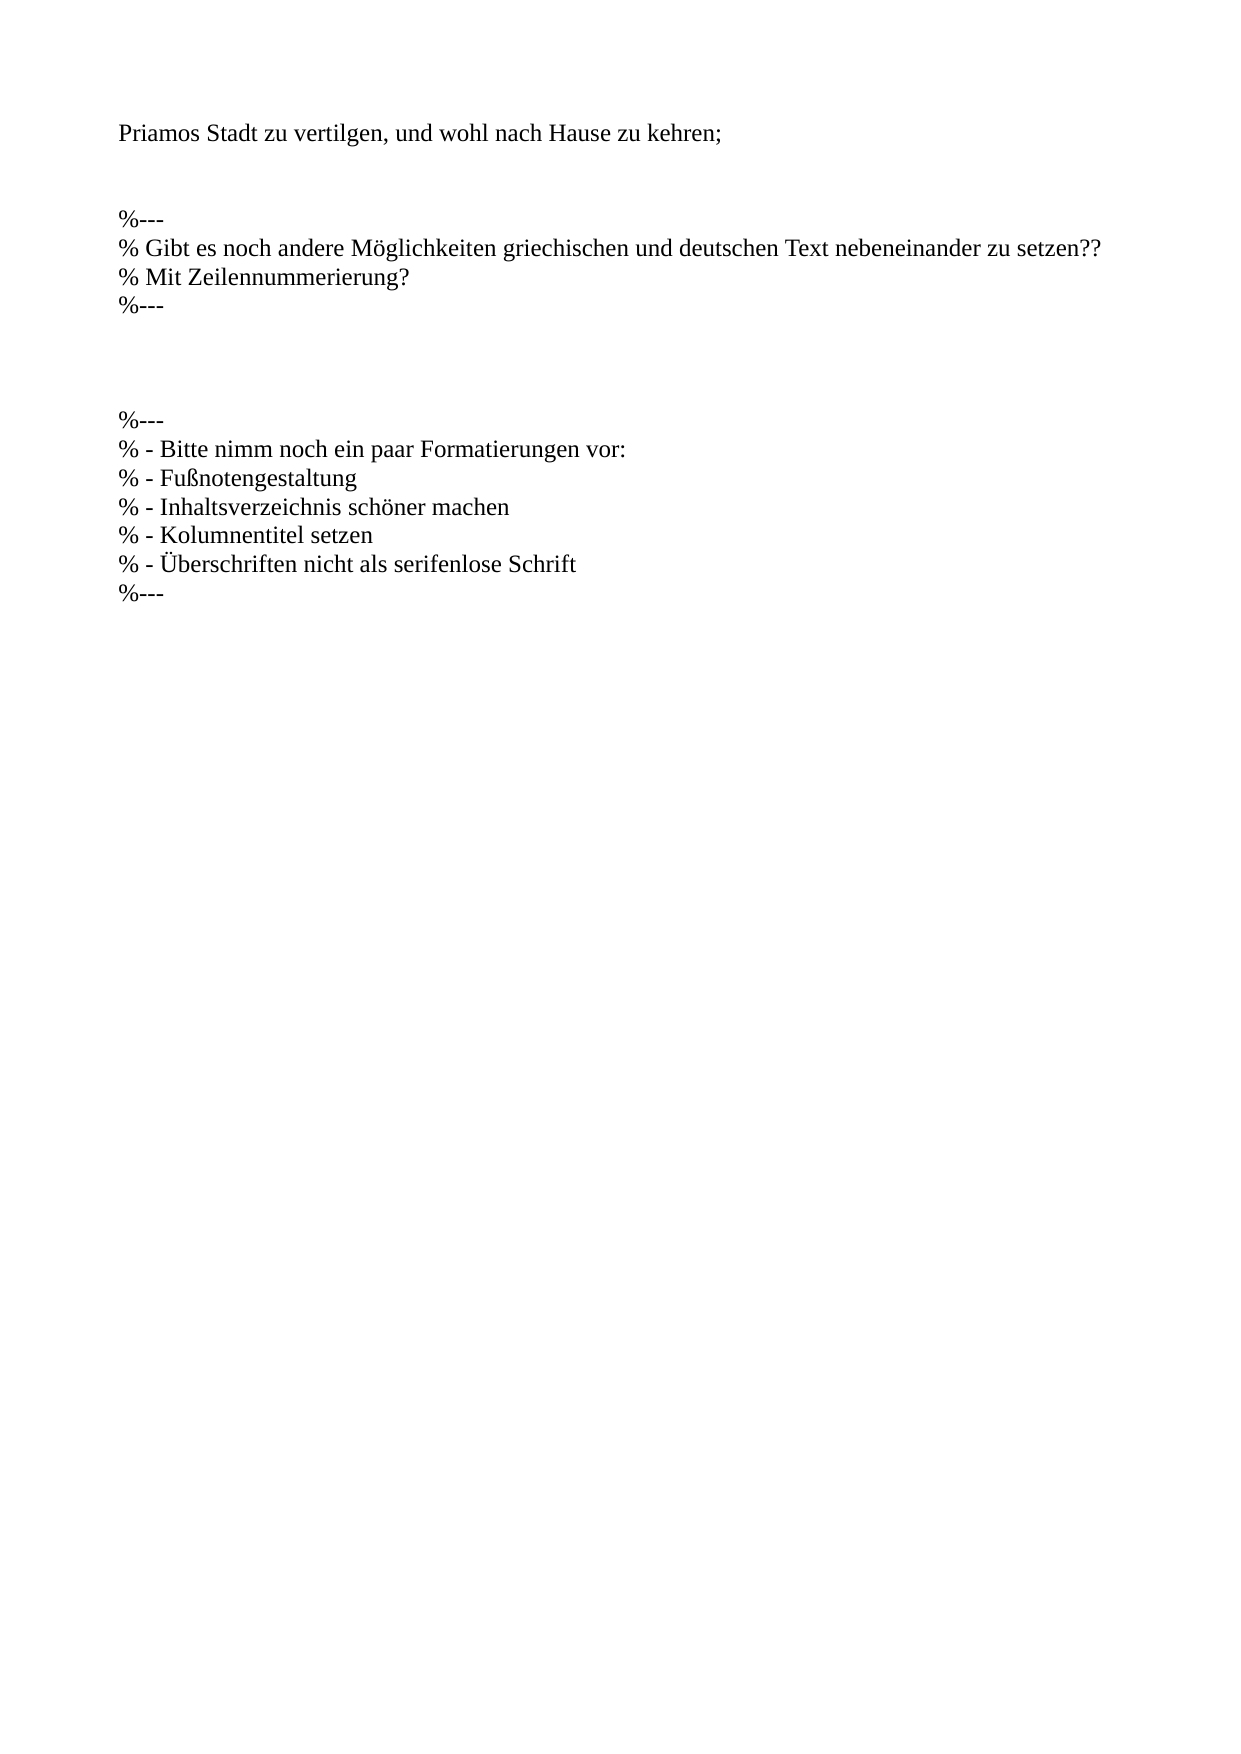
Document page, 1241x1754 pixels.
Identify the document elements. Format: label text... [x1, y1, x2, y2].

text % - Fußnotengestaltung [118, 463, 1122, 492]
text % Mit Zeilennummerierung? [118, 262, 1122, 291]
text %--- [118, 406, 1122, 434]
text % - Bitte nimm noch ein paar Formatierungen vor: [118, 434, 1122, 463]
text % - Kolumnentitel setzen [118, 521, 1122, 549]
text % - Inhaltsverzeichnis schöner machen [118, 492, 1122, 521]
text % - Überschriften nicht als serifenlose Schrift [118, 549, 1122, 578]
text %--- [118, 291, 1122, 319]
text %--- [118, 204, 1122, 233]
text Priamos Stadt zu vertilgen, und wohl nach Hause zu kehren; [118, 118, 1122, 147]
text % Gibt es noch andere Möglichkeiten griechischen und deutschen Text nebeneinander zu setzen?? [118, 233, 1122, 262]
text %--- [118, 578, 1122, 607]
